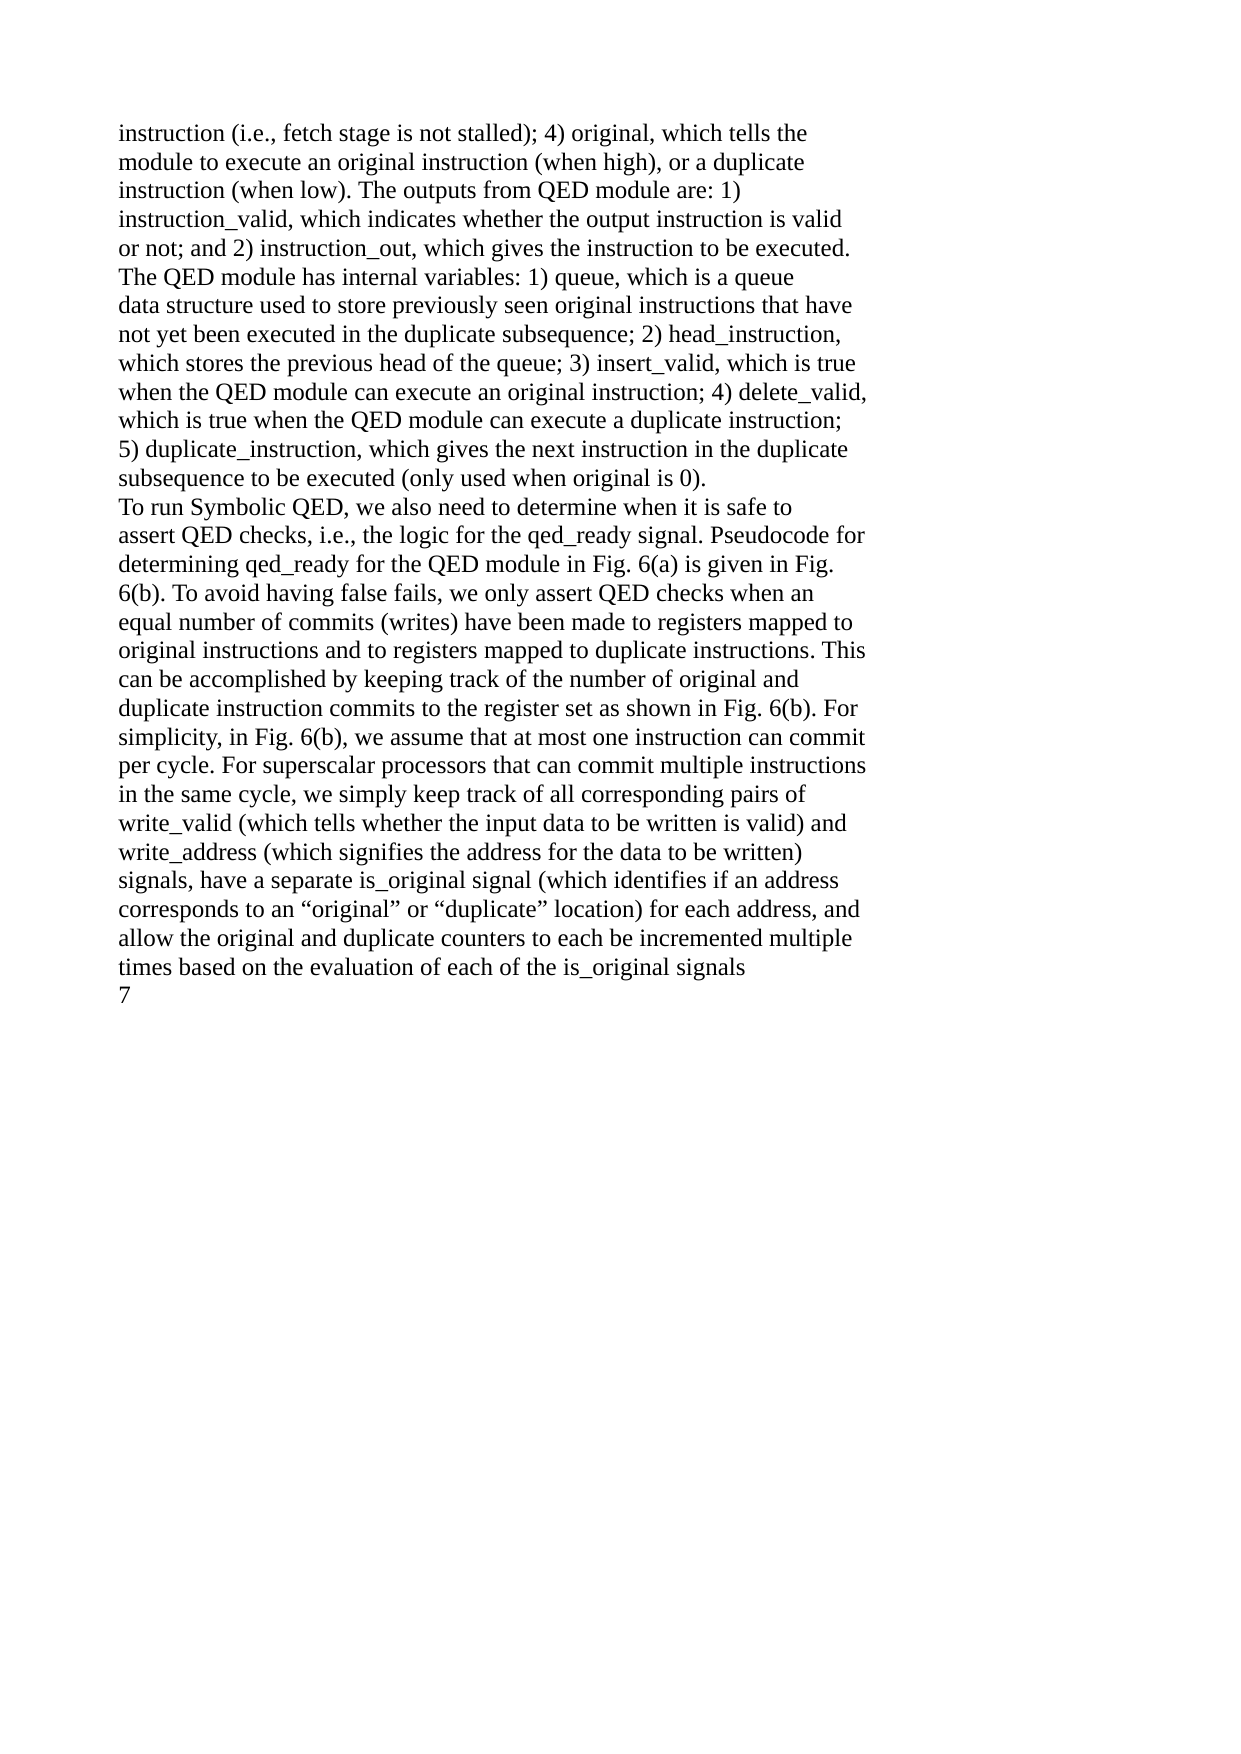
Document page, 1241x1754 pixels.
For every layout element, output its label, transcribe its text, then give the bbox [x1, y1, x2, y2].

text determining qed_ready for the QED module in Fig. 6(a) is given in Fig. [118, 549, 1122, 578]
text assert QED checks, i.e., the logic for the qed_ready signal. Pseudocode for [118, 521, 1122, 549]
text original instructions and to registers mapped to duplicate instructions. This [118, 636, 1122, 664]
text 6(b). To avoid having false fails, we only assert QED checks when an [118, 578, 1122, 607]
text write_valid (which tells whether the input data to be written is valid) and [118, 808, 1122, 837]
text 7 [118, 981, 1122, 1009]
text which stores the previous head of the queue; 3) insert_valid, which is true [118, 348, 1122, 377]
text instruction (i.e., fetch stage is not stalled); 4) original, which tells the [118, 118, 1122, 147]
text equal number of commits (writes) have been made to registers mapped to [118, 607, 1122, 636]
text instruction (when low). The outputs from QED module are: 1) [118, 176, 1122, 204]
text which is true when the QED module can execute a duplicate instruction; [118, 406, 1122, 434]
text not yet been executed in the duplicate subsequence; 2) head_instruction, [118, 319, 1122, 348]
text corresponds to an “original” or “duplicate” location) for each address, and [118, 894, 1122, 923]
text duplicate instruction commits to the register set as shown in Fig. 6(b). For [118, 693, 1122, 722]
text in the same cycle, we simply keep track of all corresponding pairs of [118, 779, 1122, 808]
text To run Symbolic QED, we also need to determine when it is safe to [118, 492, 1122, 521]
text instruction_valid, which indicates whether the output instruction is valid [118, 204, 1122, 233]
text data structure used to store previously seen original instructions that have [118, 291, 1122, 319]
text 5) duplicate_instruction, which gives the next instruction in the duplicate [118, 434, 1122, 463]
text subsequence to be executed (only used when original is 0). [118, 463, 1122, 492]
text times based on the evaluation of each of the is_original signals [118, 952, 1122, 981]
text when the QED module can execute an original instruction; 4) delete_valid, [118, 377, 1122, 406]
text can be accomplished by keeping track of the number of original and [118, 664, 1122, 693]
text The QED module has internal variables: 1) queue, which is a queue [118, 262, 1122, 291]
text or not; and 2) instruction_out, which gives the instruction to be executed. [118, 233, 1122, 262]
text allow the original and duplicate counters to each be incremented multiple [118, 923, 1122, 952]
text simplicity, in Fig. 6(b), we assume that at most one instruction can commit [118, 722, 1122, 751]
text per cycle. For superscalar processors that can commit multiple instructions [118, 751, 1122, 779]
text signals, have a separate is_original signal (which identifies if an address [118, 866, 1122, 894]
text module to execute an original instruction (when high), or a duplicate [118, 147, 1122, 176]
text write_address (which signifies the address for the data to be written) [118, 837, 1122, 866]
